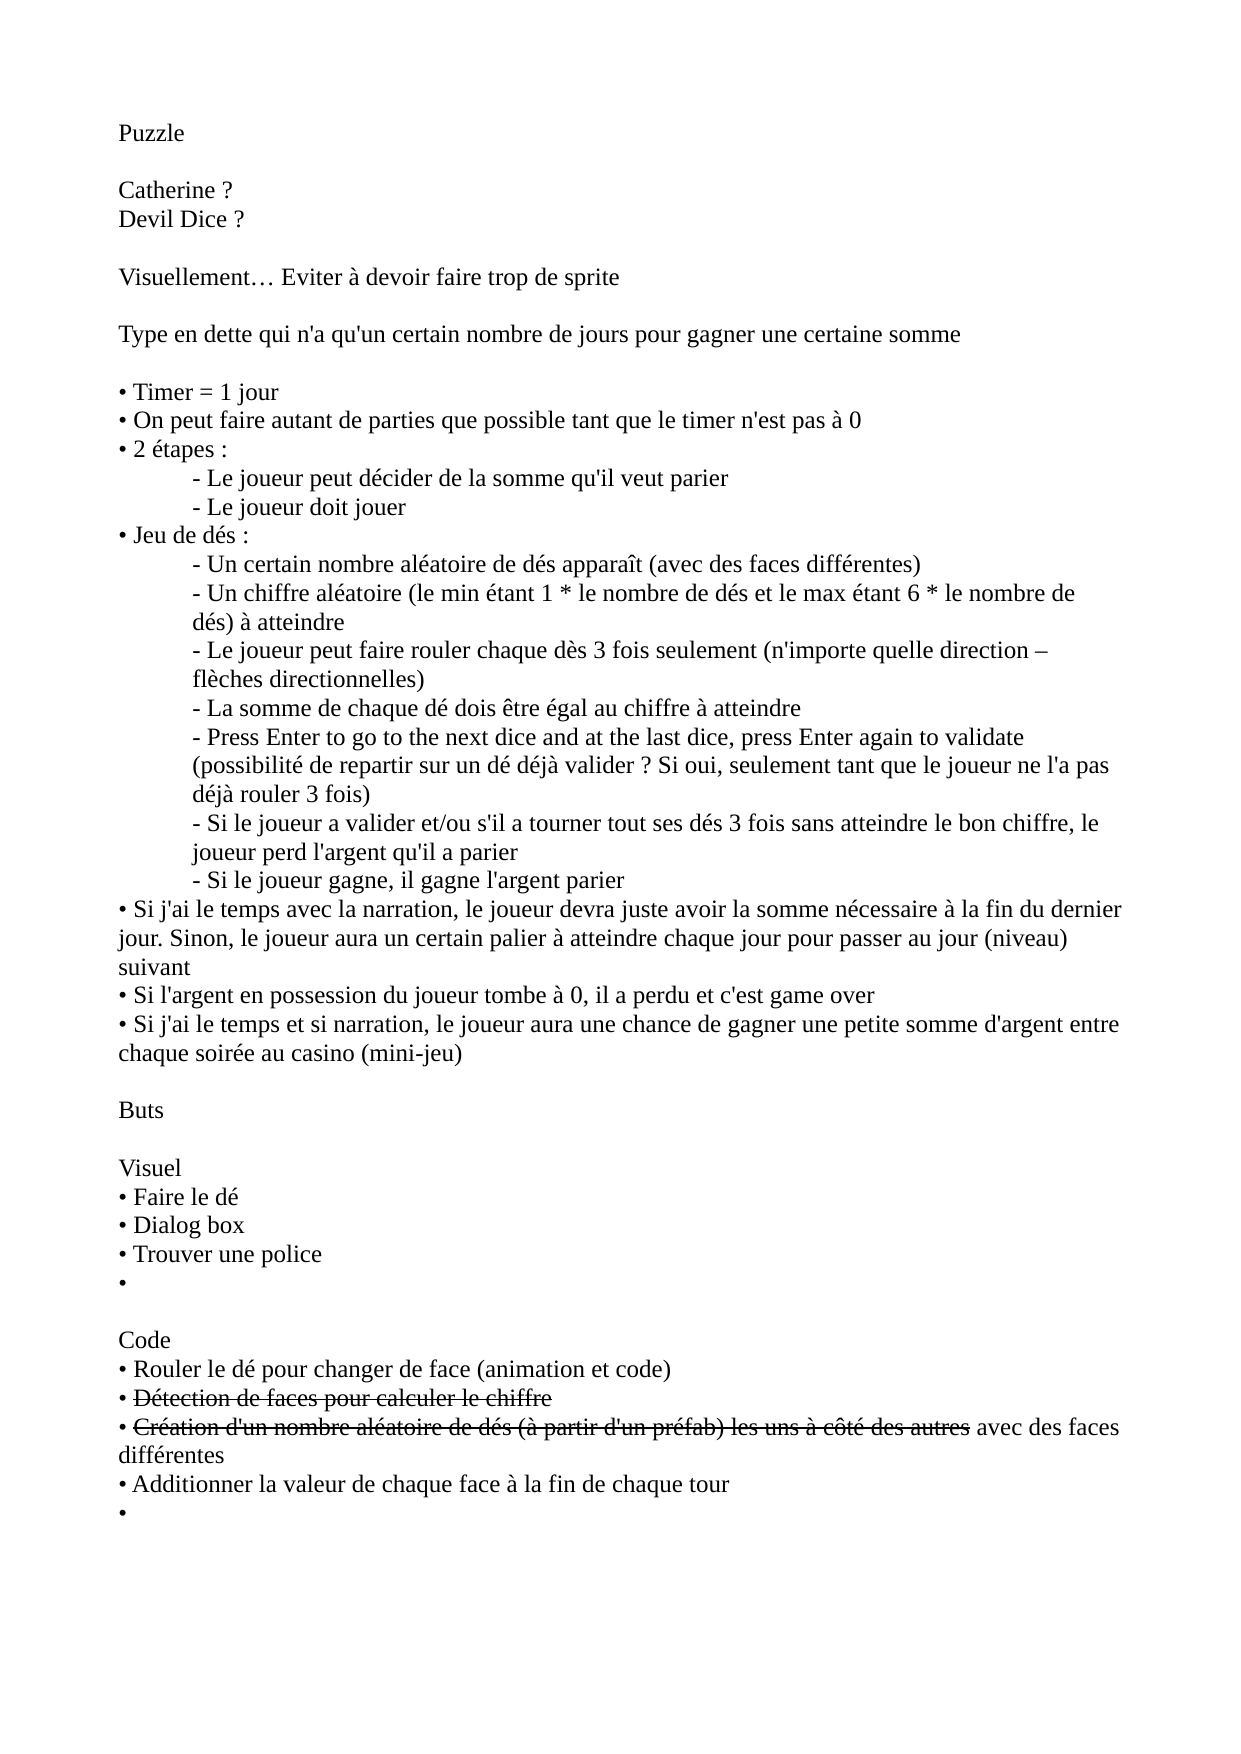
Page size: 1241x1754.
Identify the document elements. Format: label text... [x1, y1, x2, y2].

text • On peut faire autant de parties que possible tant que le timer n'est pas à 0 [118, 406, 1122, 434]
text - La somme de chaque dé dois être égal au chiffre à atteindre [118, 693, 1122, 722]
text • Faire le dé [118, 1182, 1122, 1211]
text - Le joueur doit jouer [118, 492, 1122, 521]
text - Si le joueur gagne, il gagne l'argent parier [118, 866, 1122, 894]
text • Création d'un nombre aléatoire de dés (à partir d'un préfab) les uns à côté des autres avec des faces différentes [118, 1412, 1122, 1469]
text - Un chiffre aléatoire (le min étant 1 * le nombre de dés et le max étant 6 * le nombre de dés) à atteindre [118, 578, 1122, 636]
text Visuel [118, 1153, 1122, 1182]
text Type en dette qui n'a qu'un certain nombre de jours pour gagner une certaine somme [118, 319, 1122, 348]
text Code [118, 1326, 1122, 1354]
text • Si j'ai le temps et si narration, le joueur aura une chance de gagner une petite somme d'argent entre chaque soirée au casino (mini-jeu) [118, 1009, 1122, 1067]
text - Press Enter to go to the next dice and at the last dice, press Enter again to validate (possibilité de repartir sur un dé déjà valider ? Si oui, seulement tant que le joueur ne l'a pas déjà rouler 3 fois) [118, 722, 1122, 808]
text Buts [118, 1096, 1122, 1124]
text - Le joueur peut décider de la somme qu'il veut parier [118, 463, 1122, 492]
text - Le joueur peut faire rouler chaque dès 3 fois seulement (n'importe quelle direction – flèches directionnelles) [118, 636, 1122, 693]
text • Si j'ai le temps avec la narration, le joueur devra juste avoir la somme nécessaire à la fin du dernier jour. Sinon, le joueur aura un certain palier à atteindre chaque jour pour passer au jour (niveau) suivant [118, 894, 1122, 981]
text Puzzle [118, 118, 1122, 147]
text • Jeu de dés : [118, 521, 1122, 549]
text Devil Dice ? [118, 204, 1122, 233]
text • Rouler le dé pour changer de face (animation et code) [118, 1354, 1122, 1383]
text - Un certain nombre aléatoire de dés apparaît (avec des faces différentes) [118, 549, 1122, 578]
text • Trouver une police [118, 1239, 1122, 1268]
text • Timer = 1 jour [118, 377, 1122, 406]
text Catherine ? [118, 176, 1122, 204]
text • [118, 1498, 1122, 1527]
text • Détection de faces pour calculer le chiffre [118, 1383, 1122, 1412]
text • 2 étapes : [118, 434, 1122, 463]
text - Si le joueur a valider et/ou s'il a tourner tout ses dés 3 fois sans atteindre le bon chiffre, le joueur perd l'argent qu'il a parier [118, 808, 1122, 866]
text • Additionner la valeur de chaque face à la fin de chaque tour [118, 1469, 1122, 1498]
text • [118, 1268, 1122, 1297]
text • Si l'argent en possession du joueur tombe à 0, il a perdu et c'est game over [118, 981, 1122, 1009]
text Visuellement… Eviter à devoir faire trop de sprite [118, 262, 1122, 291]
text • Dialog box [118, 1211, 1122, 1239]
